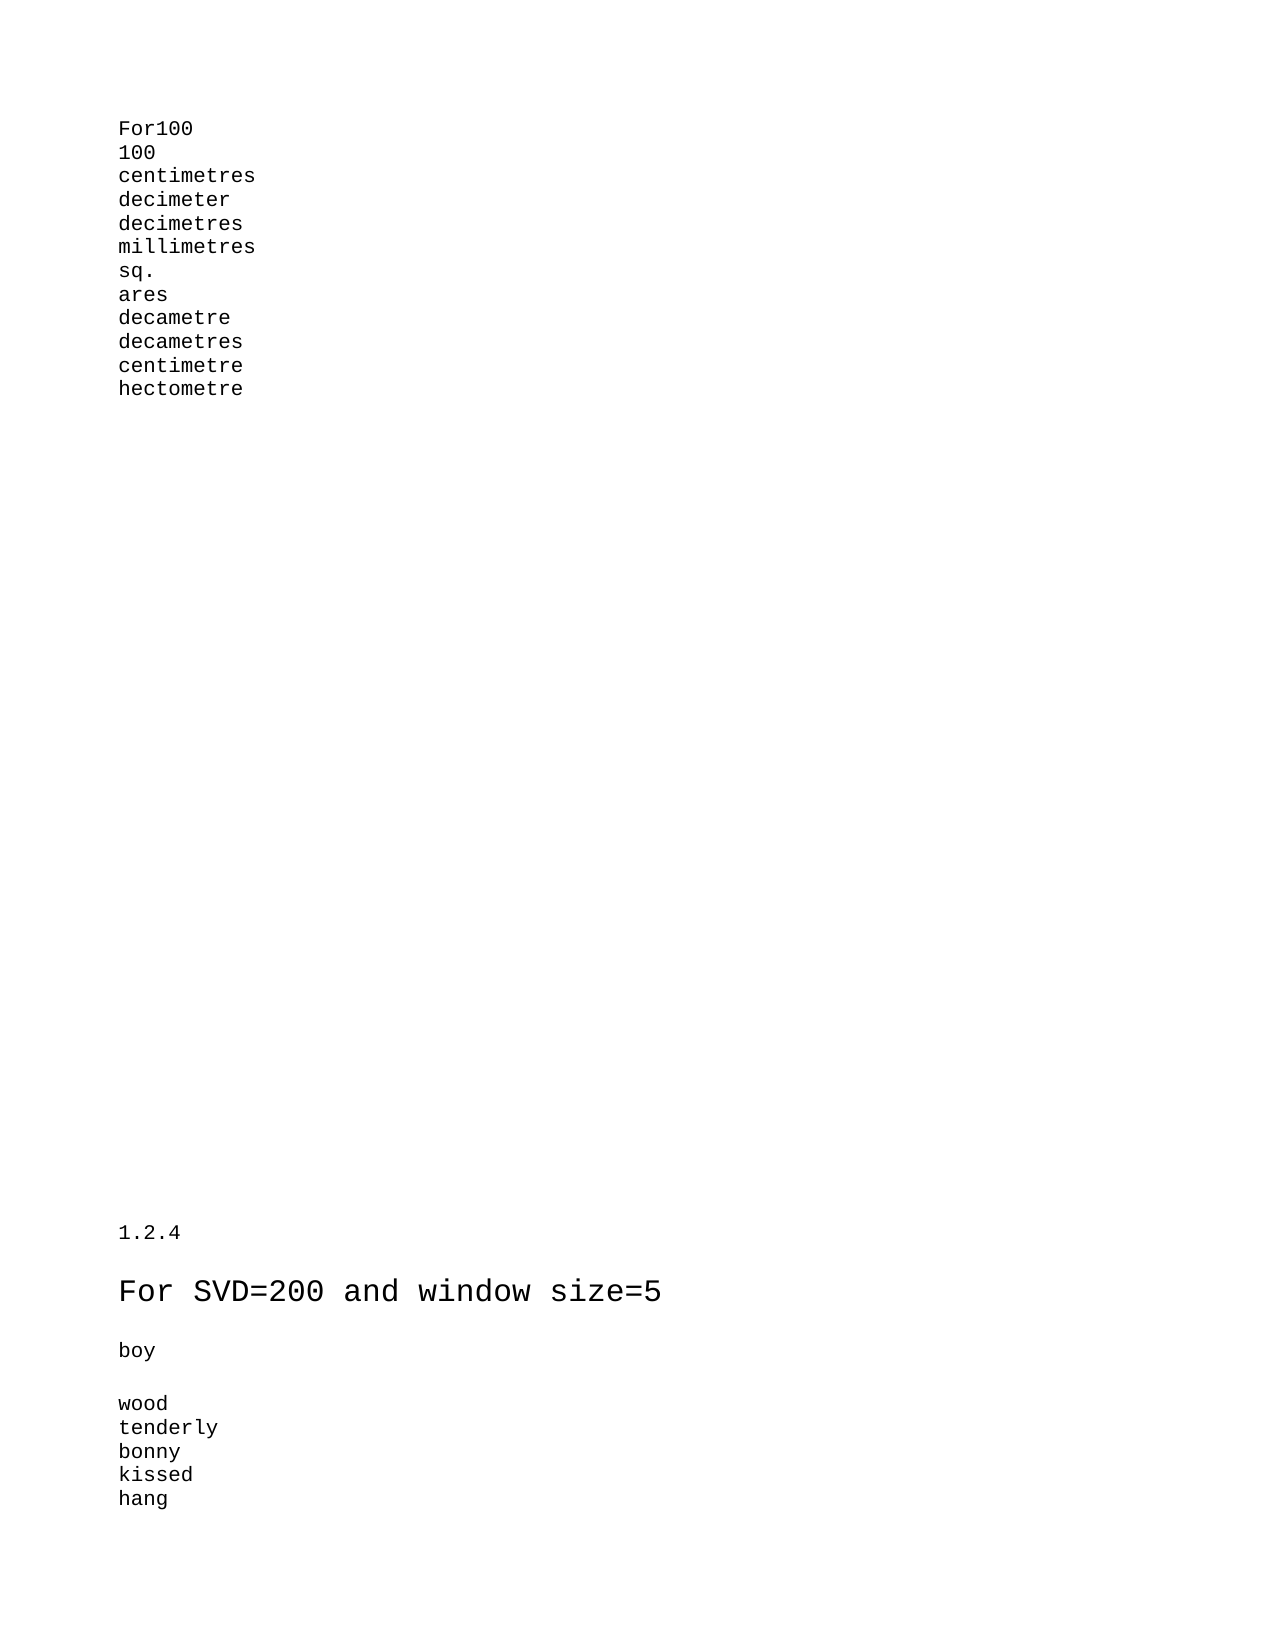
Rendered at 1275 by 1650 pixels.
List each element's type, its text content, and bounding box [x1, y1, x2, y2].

text For100 [118, 118, 1157, 142]
text decametres [118, 331, 1157, 354]
text kissed [118, 1464, 1157, 1488]
text millimetres [118, 236, 1157, 260]
text centimetre [118, 354, 1157, 378]
text For SVD=200 and window size=5 [118, 1275, 1157, 1311]
text decimeter [118, 189, 1157, 213]
text 100 [118, 142, 1157, 165]
text 1.2.4 [118, 1222, 1157, 1246]
text decimetres [118, 213, 1157, 236]
text bonny [118, 1441, 1157, 1464]
text centimetres [118, 165, 1157, 189]
text hectometre [118, 378, 1157, 402]
text sq. [118, 260, 1157, 284]
text tenderly [118, 1417, 1157, 1441]
text hang [118, 1488, 1157, 1512]
text wood [118, 1393, 1157, 1417]
text ares [118, 284, 1157, 307]
text decametre [118, 307, 1157, 331]
text boy [118, 1340, 1157, 1364]
